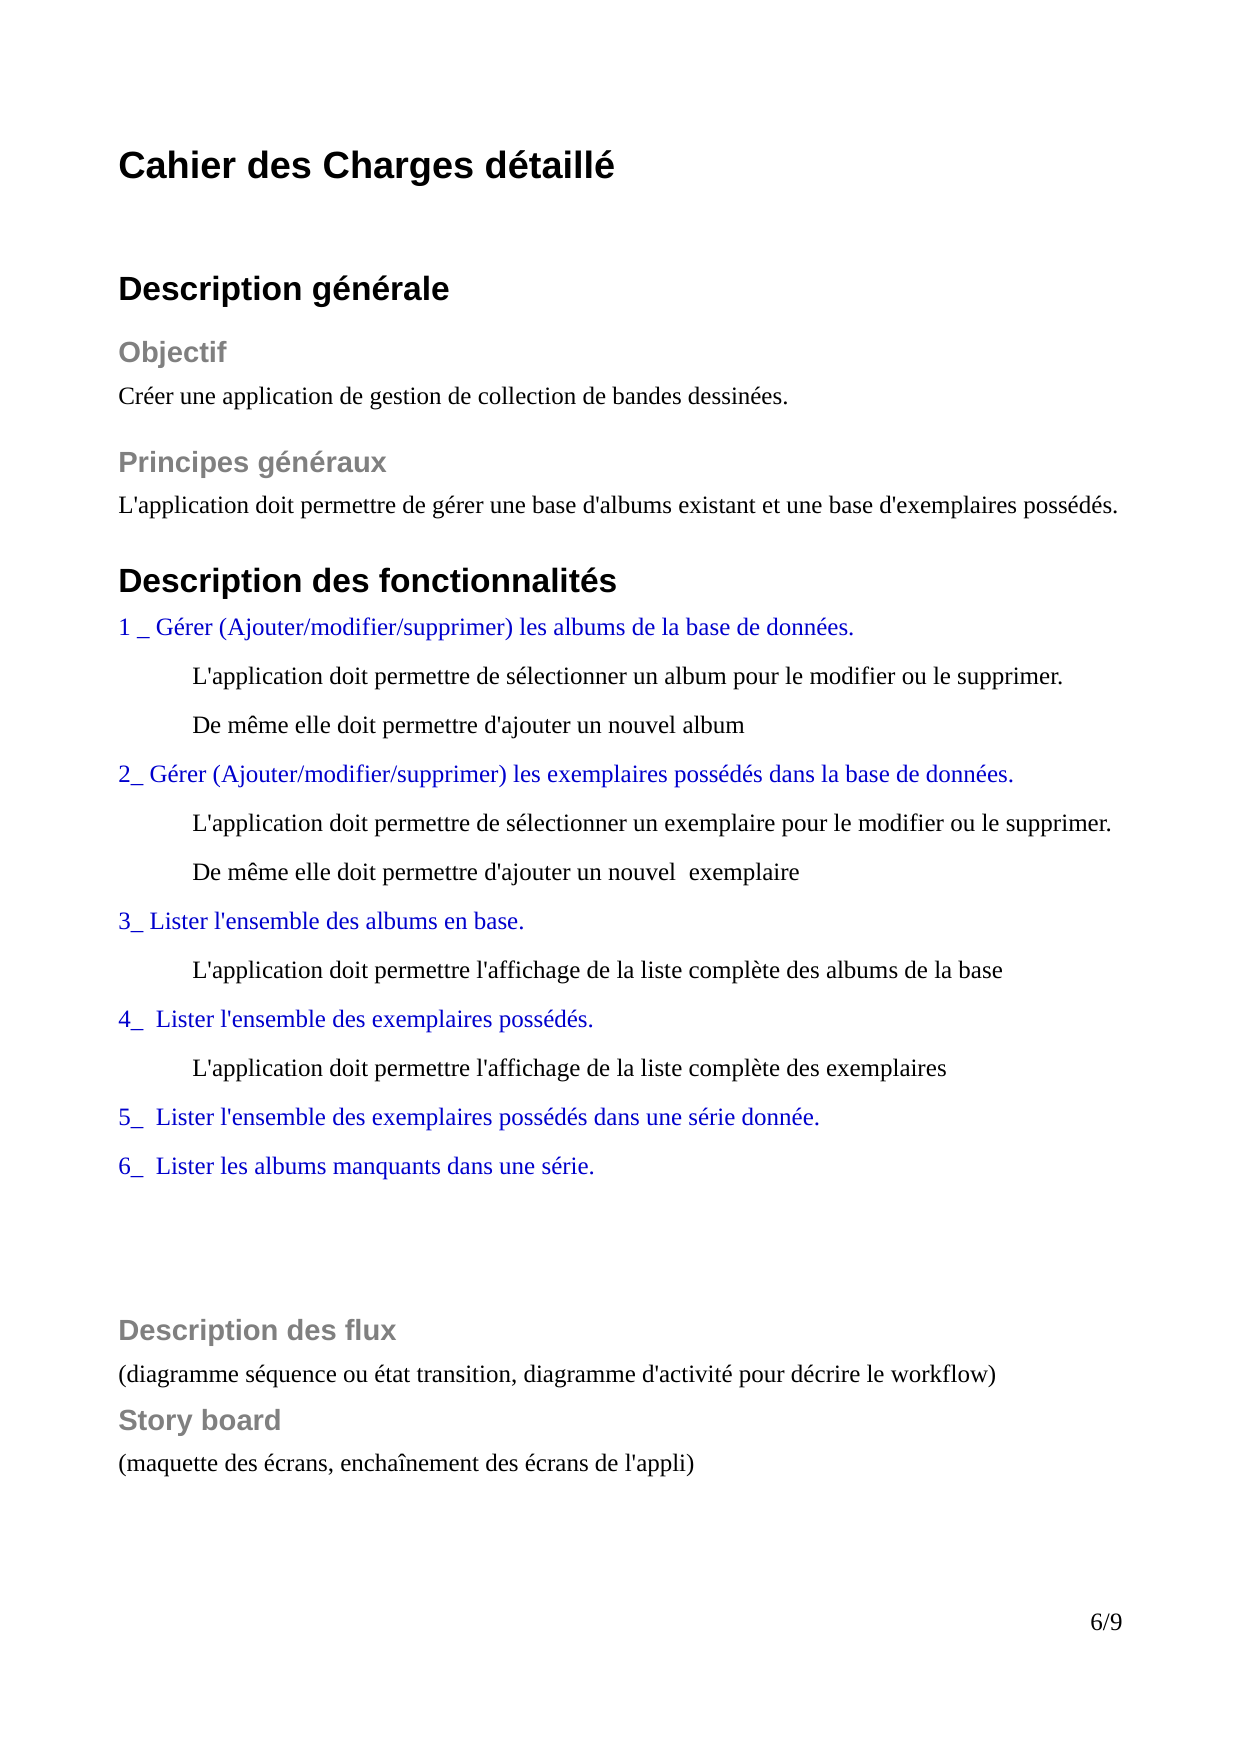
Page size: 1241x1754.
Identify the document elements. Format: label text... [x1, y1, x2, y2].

subtitle Description des flux [118, 1313, 1122, 1347]
text (diagramme séquence ou état transition, diagramme d'activité pour décrire le workflow) [118, 1359, 1122, 1388]
text (maquette des écrans, enchaînement des écrans de l'appli) [118, 1448, 1122, 1477]
text L'application doit permettre de sélectionner un exemplaire pour le modifier ou le supprimer. [118, 808, 1122, 837]
subtitle Objectif [118, 335, 1122, 368]
text L'application doit permettre de gérer une base d'albums existant et une base d'exemplaires possédés. [118, 491, 1122, 519]
text L'application doit permettre de sélectionner un album pour le modifier ou le supprimer. [118, 661, 1122, 689]
subtitle Story board [118, 1402, 1122, 1436]
subtitle Description des fonctionnalités [118, 561, 1122, 599]
text 6_ Lister les albums manquants dans une série. [118, 1151, 1122, 1180]
text De même elle doit permettre d'ajouter un nouvel album [118, 710, 1122, 738]
text De même elle doit permettre d'ajouter un nouvel exemplaire [118, 857, 1122, 886]
text L'application doit permettre l'affichage de la liste complète des albums de la base [118, 955, 1122, 984]
text 1 _ Gérer (Ajouter/modifier/supprimer) les albums de la base de données. [118, 612, 1122, 640]
subtitle Principes généraux [118, 444, 1122, 478]
subtitle Description générale [118, 269, 1122, 308]
text 4_ Lister l'ensemble des exemplaires possédés. [118, 1004, 1122, 1033]
text Créer une application de gestion de collection de bandes dessinées. [118, 381, 1122, 410]
subtitle Cahier des Charges détaillé [118, 143, 1122, 187]
text 5_ Lister l'ensemble des exemplaires possédés dans une série donnée. [118, 1102, 1122, 1131]
text 2_ Gérer (Ajouter/modifier/supprimer) les exemplaires possédés dans la base de données. [118, 759, 1122, 788]
text L'application doit permettre l'affichage de la liste complète des exemplaires [118, 1053, 1122, 1082]
text 3_ Lister l'ensemble des albums en base. [118, 906, 1122, 935]
